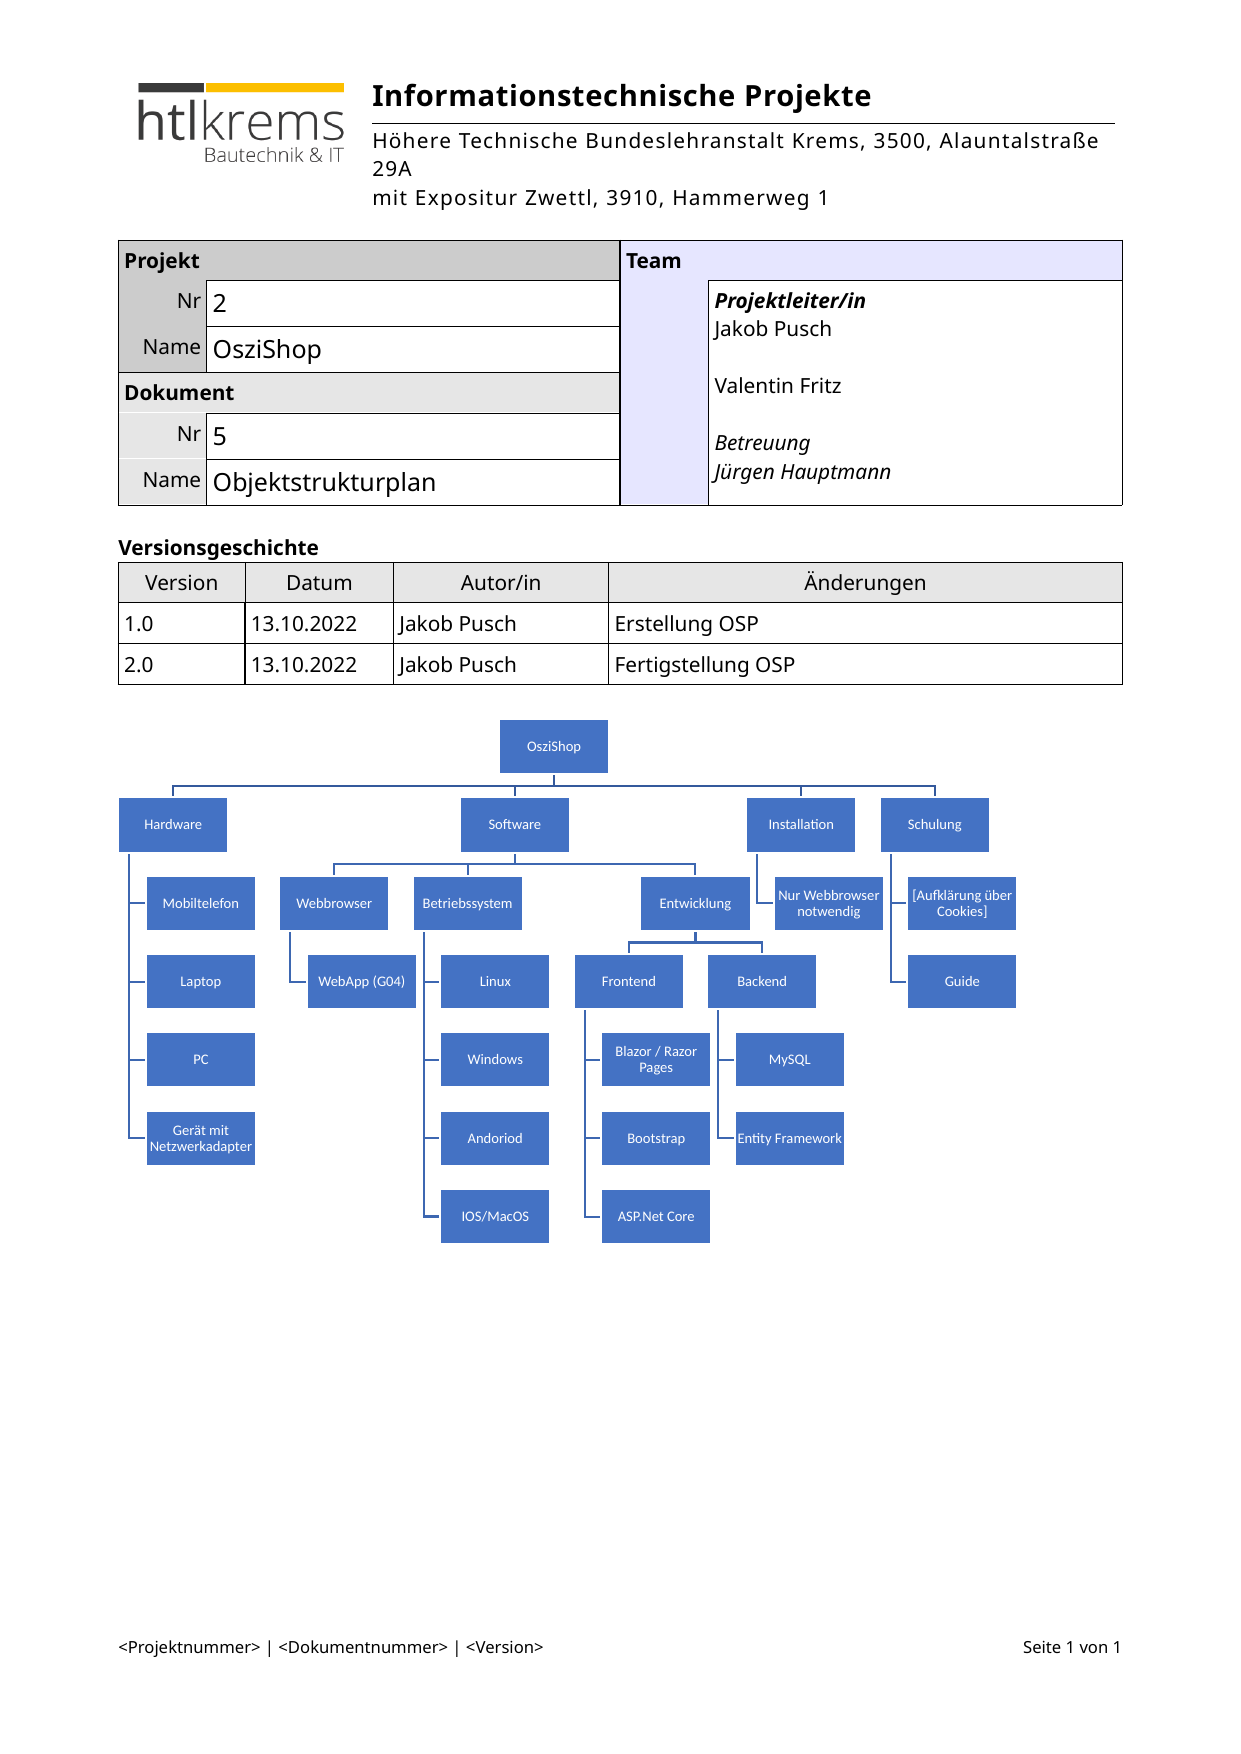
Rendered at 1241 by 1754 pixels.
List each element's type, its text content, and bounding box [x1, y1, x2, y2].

table_header Team [621, 241, 1122, 280]
table_header Version [119, 563, 245, 602]
table_cell Nr [119, 413, 206, 458]
table_cell Fertigstellung OSP [609, 644, 1122, 684]
table_cell 13.10.2022 [246, 603, 393, 643]
table_header Datum [246, 563, 393, 602]
text Versionsgeschichte [118, 533, 1122, 562]
table_cell [621, 280, 708, 504]
table_cell 13.10.2022 [246, 644, 393, 684]
table_cell 2.0 [119, 644, 244, 684]
table_header Änderungen [609, 563, 1122, 602]
table_header Autor/in [394, 563, 608, 602]
table_cell 5 [207, 414, 619, 458]
table_cell Erstellung OSP [609, 603, 1122, 643]
table_cell Jakob Pusch [394, 644, 608, 684]
table_cell OsziShop [207, 327, 619, 372]
table_cell Dokument [119, 373, 619, 412]
table_cell 1.0 [119, 603, 244, 643]
table_cell Name [119, 326, 206, 372]
table_header [118, 75, 365, 211]
table_header Projekt [119, 241, 619, 280]
table_header Informationstechnische Projekte Höhere Technische Bundeslehranstalt Krems, 3500, Alauntalstraße 29A mit Expositur Zwettl, 3910, Hammerweg 1 [365, 75, 1122, 211]
table_cell Jakob Pusch [394, 603, 608, 643]
table_cell 2 [207, 281, 619, 326]
table_cell Projektleiter/in Jakob Pusch Valentin Fritz Betreuung Jürgen Hauptmann [709, 281, 1122, 504]
table_cell Nr [119, 280, 206, 326]
table_cell Name [119, 459, 206, 504]
table_cell Objektstrukturplan [207, 460, 619, 504]
